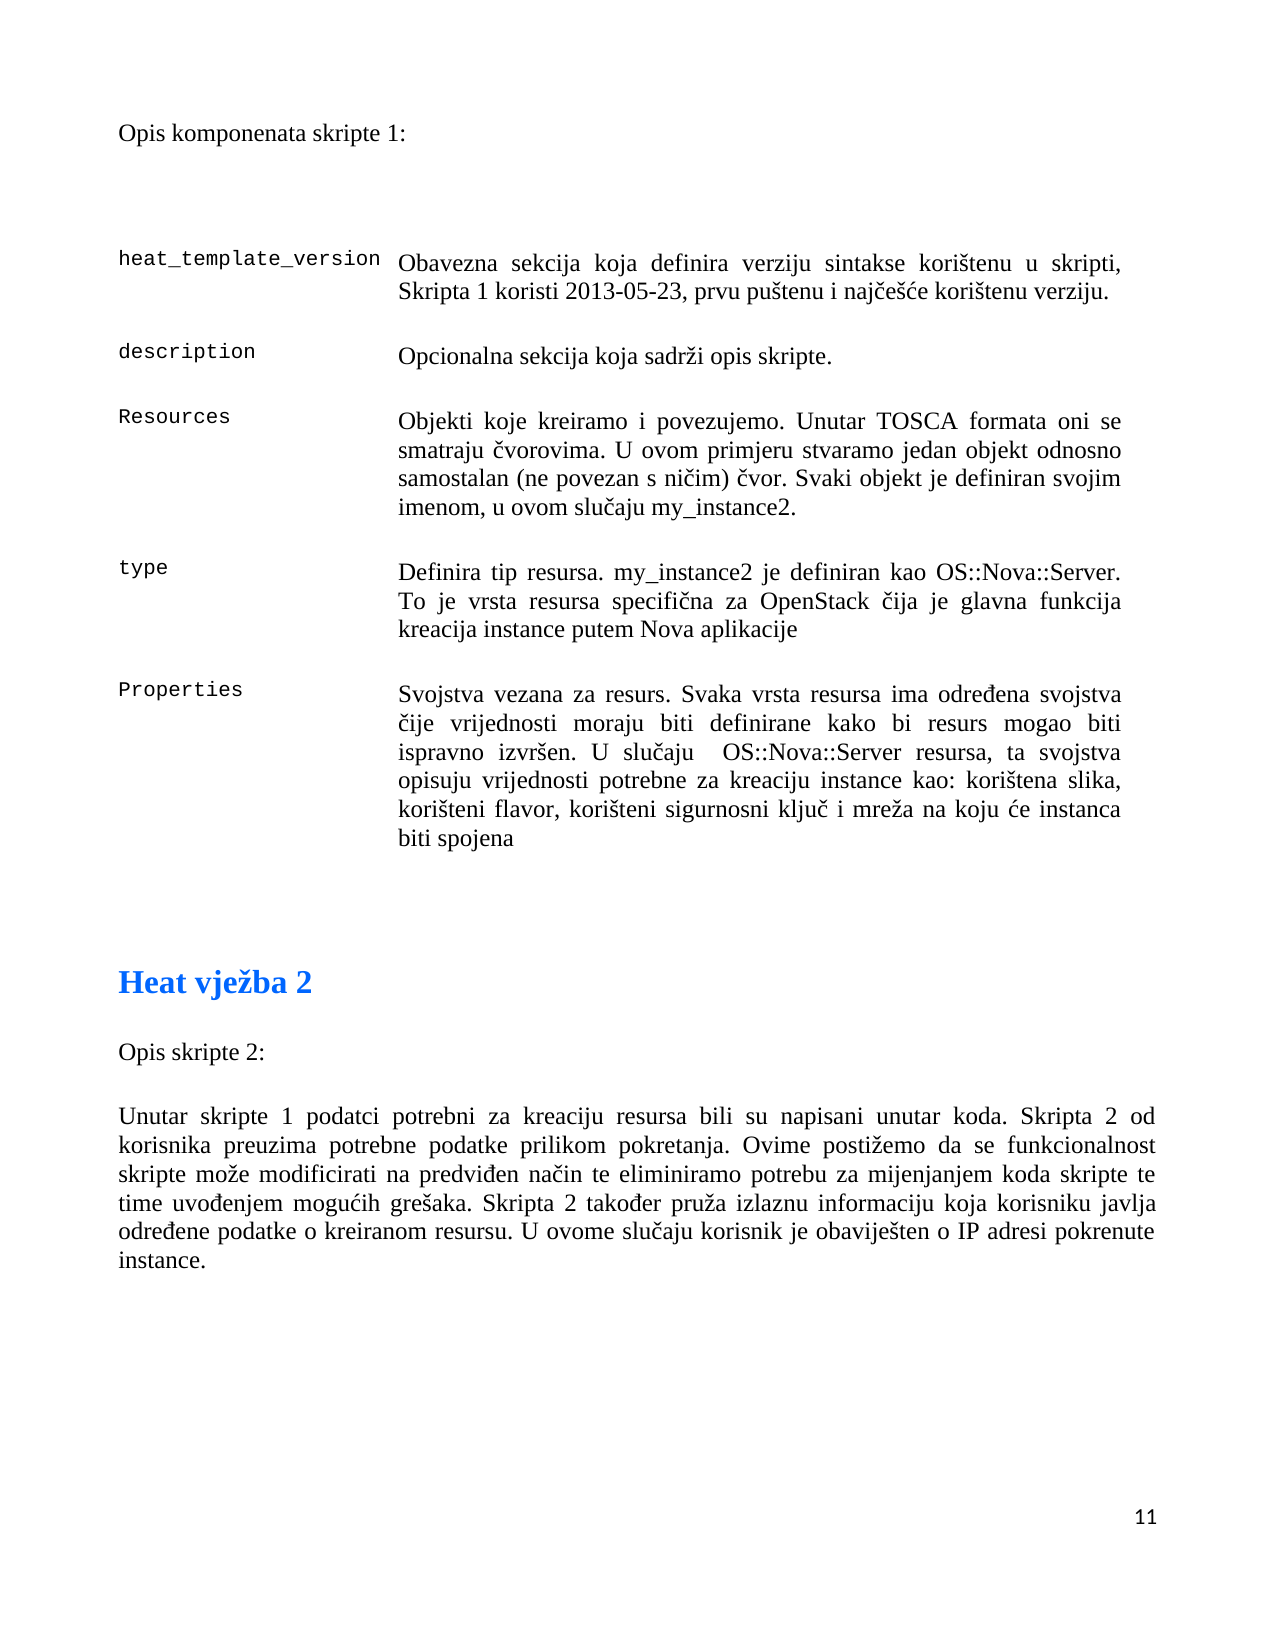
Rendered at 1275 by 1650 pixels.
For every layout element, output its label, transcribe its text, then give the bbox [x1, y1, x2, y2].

table_header Obavezna sekcija koja definira verziju sintakse korištenu u skripti, Skripta 1 koristi 2013-05-23, prvu puštenu i najčešće korištenu verziju. [398, 248, 1122, 341]
table_cell description [118, 341, 398, 406]
text Heat vježba 2 [118, 962, 1157, 1001]
text Unutar skripte 1 podatci potrebni za kreaciju resursa bili su napisani unutar koda. Skripta 2 od korisnika preuzima potrebne podatke prilikom pokretanja. Ovime postižemo da se funkcionalnost skripte može modificirati na predviđen način te eliminiramo potrebu za mijenjanjem koda skripte te time uvođenjem mogućih grešaka. Skripta 2 također pruža izlaznu informaciju koja korisniku javlja određene podatke o kreiranom resursu. U ovome slučaju korisnik je obaviješten o IP adresi pokrenute instance. [118, 1101, 1157, 1274]
table_cell Opcionalna sekcija koja sadrži opis skripte. [398, 341, 1122, 406]
table_cell Definira tip resursa. my_instance2 je definiran kao OS::Nova::Server. To je vrsta resursa specifična za OpenStack čija je glavna funkcija kreacija instance putem Nova aplikacije [398, 557, 1122, 679]
table_cell Properties [118, 679, 398, 888]
table_cell Svojstva vezana za resurs. Svaka vrsta resursa ima određena svojstva čije vrijednosti moraju biti definirane kako bi resurs mogao biti ispravno izvršen. U slučaju OS::Nova::Server resursa, ta svojstva opisuju vrijednosti potrebne za kreaciju instance kao: korištena slika, korišteni flavor, korišteni sigurnosni ključ i mreža na koju će instanca biti spojena [398, 679, 1122, 888]
text Opis skripte 2: [118, 1037, 1157, 1065]
table_cell type [118, 557, 398, 679]
table_cell Resources [118, 406, 398, 557]
text Opis komponenata skripte 1: [118, 118, 1157, 147]
table_header heat_template_version [118, 248, 398, 341]
table_cell Objekti koje kreiramo i povezujemo. Unutar TOSCA formata oni se smatraju čvorovima. U ovom primjeru stvaramo jedan objekt odnosno samostalan (ne povezan s ničim) čvor. Svaki objekt je definiran svojim imenom, u ovom slučaju my_instance2. [398, 406, 1122, 557]
